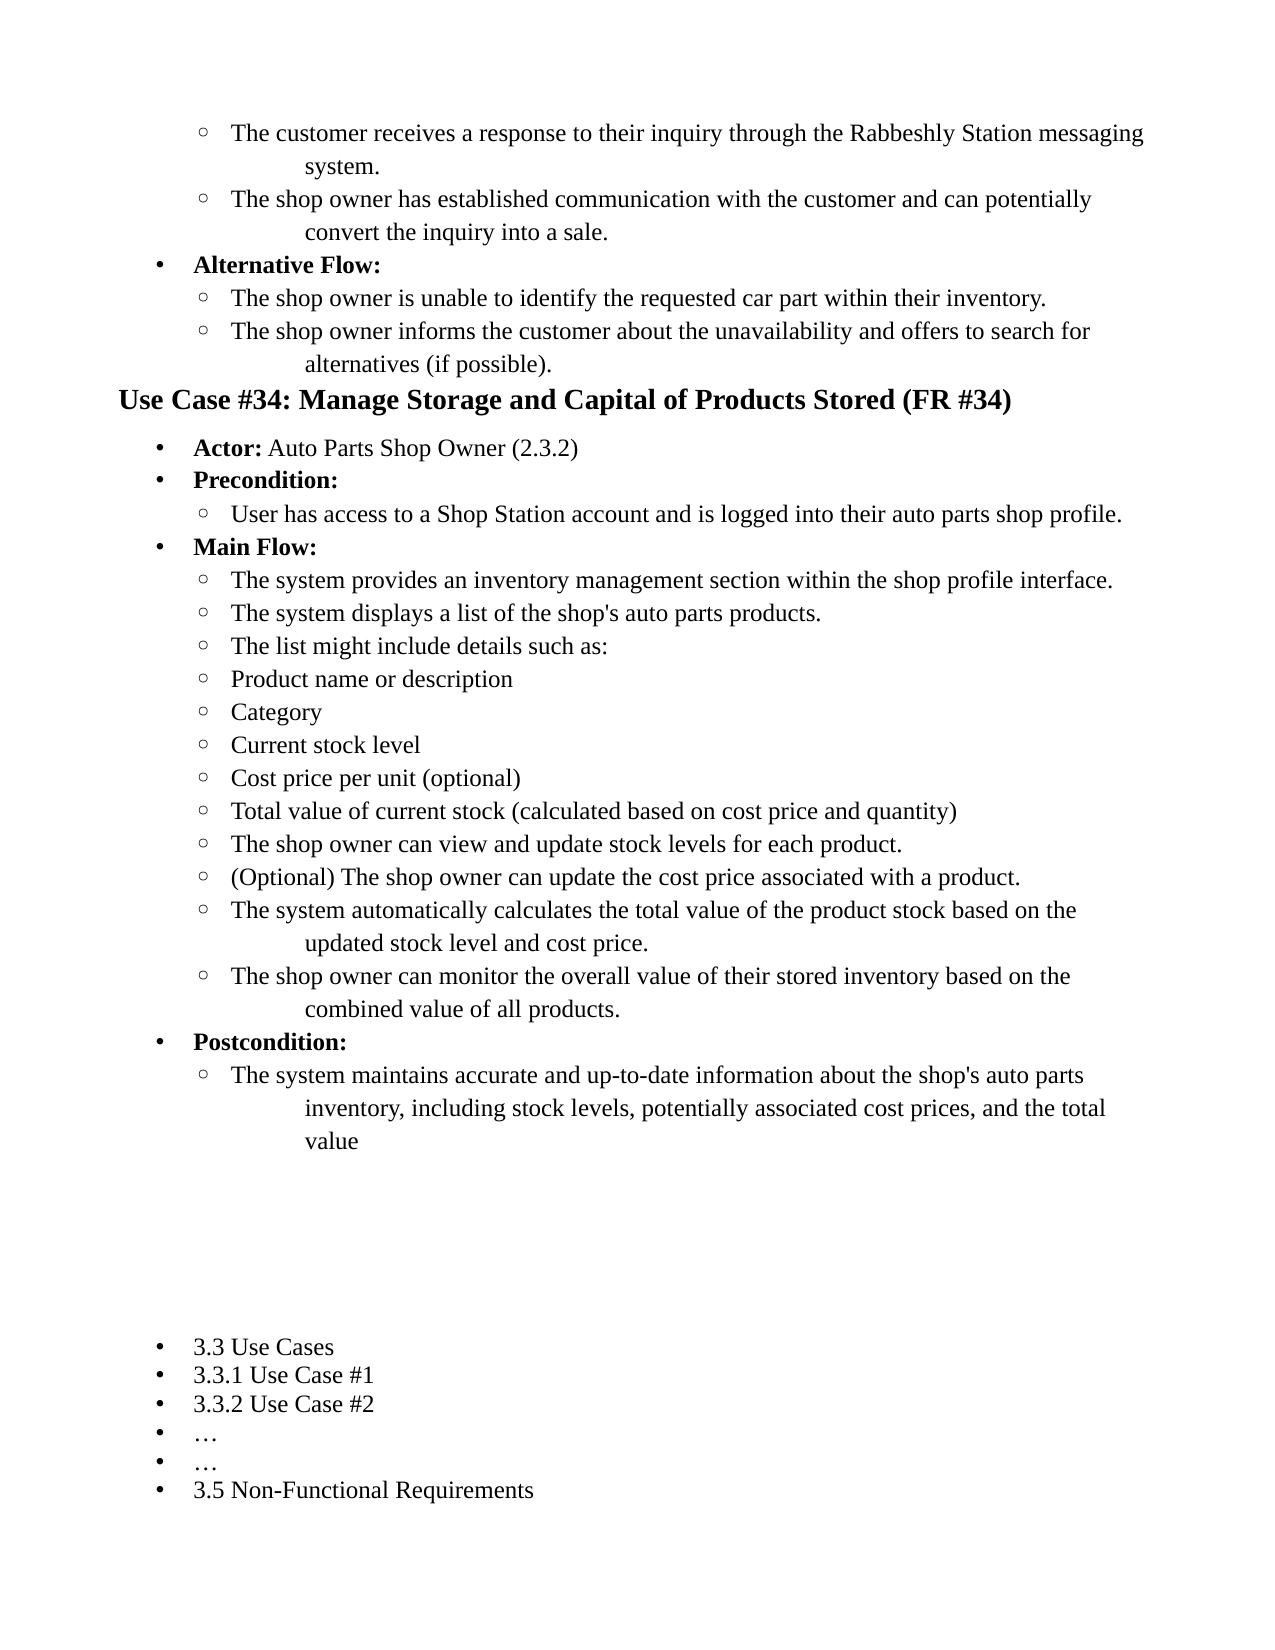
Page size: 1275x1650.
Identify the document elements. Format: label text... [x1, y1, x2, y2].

list The system maintains accurate and up-to-date information about the shop's auto parts inventory, including stock levels, potentially associated cost prices, and the total value [193, 1060, 1157, 1155]
list The shop owner has established communication with the customer and can potentially convert the inquiry into a sale. [193, 184, 1157, 246]
list 3.3.1 Use Case #1 [156, 1360, 1157, 1389]
list … [156, 1418, 1157, 1447]
list Alternative Flow: [156, 250, 1157, 279]
list The system displays a list of the shop's auto parts products. [193, 598, 1157, 626]
list Main Flow: [156, 532, 1157, 560]
list The list might include details such as: [193, 631, 1157, 659]
list Total value of current stock (calculated based on cost price and quantity) [193, 796, 1157, 824]
list Category [193, 697, 1157, 726]
list (Optional) The shop owner can update the cost price associated with a product. [193, 862, 1157, 891]
list The shop owner is unable to identify the requested car part within their inventory. [193, 283, 1157, 312]
list Cost price per unit (optional) [193, 763, 1157, 792]
list The shop owner informs the customer about the unavailability and offers to search for alternatives (if possible). [193, 316, 1157, 378]
subtitle Use Case #34: Manage Storage and Capital of Products Stored (FR #34) [118, 382, 1157, 416]
list The shop owner can monitor the overall value of their stored inventory based on the combined value of all products. [193, 961, 1157, 1023]
list Postcondition: [156, 1027, 1157, 1056]
list Precondition: [156, 466, 1157, 494]
list 3.5 Non-Functional Requirements [156, 1475, 1157, 1504]
list … [156, 1447, 1157, 1475]
list 3.3.2 Use Case #2 [156, 1389, 1157, 1418]
list The shop owner can view and update stock levels for each product. [193, 829, 1157, 858]
list The customer receives a response to their inquiry through the Rabbeshly Station messaging system. [193, 118, 1157, 180]
list The system automatically calculates the total value of the product stock based on the updated stock level and cost price. [193, 895, 1157, 957]
list Current stock level [193, 730, 1157, 758]
list 3.3 Use Cases [156, 1332, 1157, 1360]
list Actor: Auto Parts Shop Owner (2.3.2) [156, 433, 1157, 461]
list Product name or description [193, 664, 1157, 692]
list User has access to a Shop Station account and is logged into their auto parts shop profile. [193, 499, 1157, 527]
list The system provides an inventory management section within the shop profile interface. [193, 565, 1157, 593]
